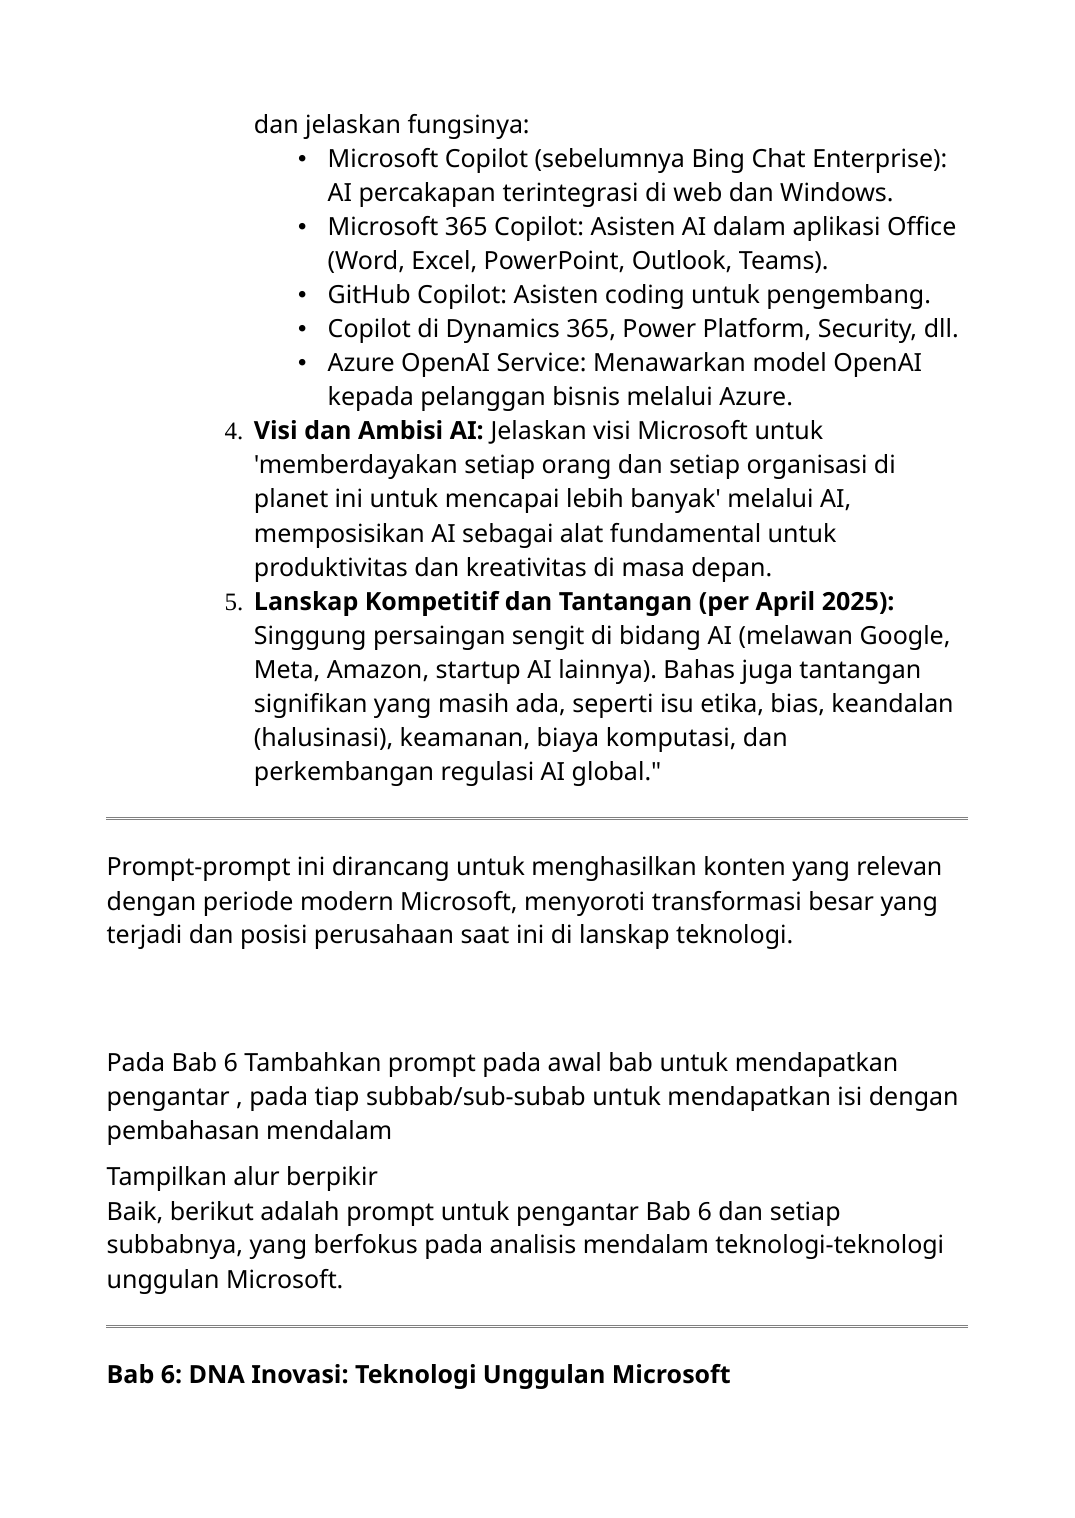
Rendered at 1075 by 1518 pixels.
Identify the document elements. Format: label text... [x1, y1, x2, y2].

list Lanskap Kompetitif dan Tantangan (per April 2025): Singgung persaingan sengit di bidang AI (melawan Google, Meta, Amazon, startup AI lainnya). Bahas juga tantangan signifikan yang masih ada, seperti isu etika, bias, keandalan (halusinasi), keamanan, biaya komputasi, dan perkembangan regulasi AI global." [224, 583, 968, 788]
list dan jelaskan fungsinya: [224, 106, 968, 141]
text Pada Bab 6 Tambahkan prompt pada awal bab untuk mendapatkan pengantar , pada tiap subbab/sub-subab untuk mendapatkan isi dengan pembahasan mendalam [106, 1044, 968, 1147]
list Microsoft Copilot (sebelumnya Bing Chat Enterprise): AI percakapan terintegrasi di web dan Windows. [298, 141, 968, 209]
list Visi dan Ambisi AI: Jelaskan visi Microsoft untuk 'memberdayakan setiap orang dan setiap organisasi di planet ini untuk mencapai lebih banyak' melalui AI, memposisikan AI sebagai alat fundamental untuk produktivitas dan kreativitas di masa depan. [224, 413, 968, 583]
text Baik, berikut adalah prompt untuk pengantar Bab 6 dan setiap subbabnya, yang berfokus pada analisis mendalam teknologi-teknologi unggulan Microsoft. [106, 1193, 968, 1295]
text Prompt-prompt ini dirancang untuk menghasilkan konten yang relevan dengan periode modern Microsoft, menyoroti transformasi besar yang terjadi dan posisi perusahaan saat ini di lanskap teknologi. [106, 849, 968, 951]
list GitHub Copilot: Asisten coding untuk pengembang. [298, 277, 968, 311]
text Bab 6: DNA Inovasi: Teknologi Unggulan Microsoft [106, 1357, 968, 1391]
list Microsoft 365 Copilot: Asisten AI dalam aplikasi Office (Word, Excel, PowerPoint, Outlook, Teams). [298, 209, 968, 277]
text Tampilkan alur berpikir [106, 1159, 968, 1193]
list Azure OpenAI Service: Menawarkan model OpenAI kepada pelanggan bisnis melalui Azure. [298, 345, 968, 413]
list Copilot di Dynamics 365, Power Platform, Security, dll. [298, 311, 968, 345]
